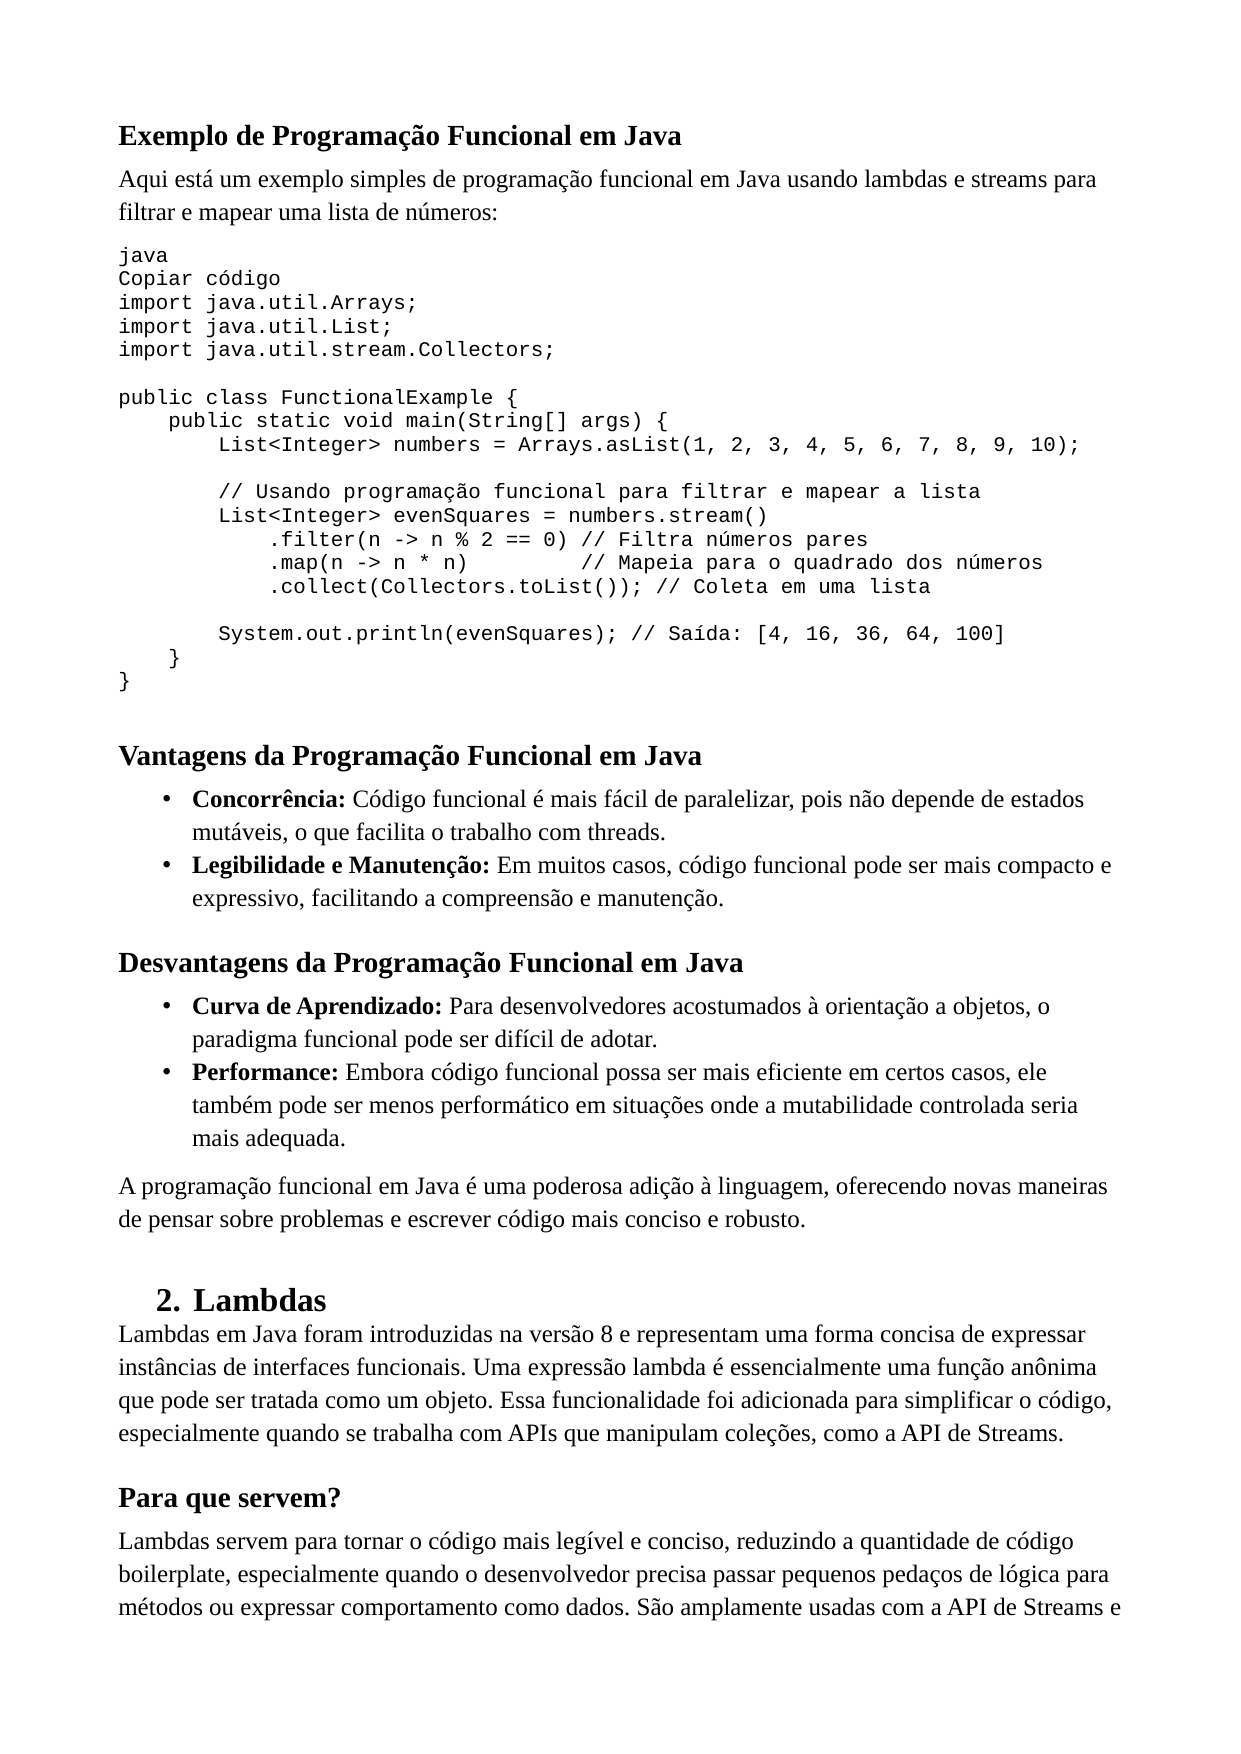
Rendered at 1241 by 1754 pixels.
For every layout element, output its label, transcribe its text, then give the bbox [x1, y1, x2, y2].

text System.out.println(evenSquares); // Saída: [4, 16, 36, 64, 100] [118, 623, 1122, 647]
text public static void main(String[] args) { [118, 410, 1122, 434]
text import java.util.List; [118, 316, 1122, 339]
subtitle Desvantagens da Programação Funcional em Java [118, 945, 1122, 979]
text Lambdas servem para tornar o código mais legível e conciso, reduzindo a quantidade de código boilerplate, especialmente quando o desenvolvedor precisa passar pequenos pedaços de lógica para métodos ou expressar comportamento como dados. São amplamente usadas com a API de Streams e [118, 1526, 1122, 1621]
list Legibilidade e Manutenção: Em muitos casos, código funcional pode ser mais compacto e expressivo, facilitando a compreensão e manutenção. [162, 850, 1122, 912]
text import java.util.stream.Collectors; [118, 339, 1122, 363]
list Curva de Aprendizado: Para desenvolvedores acostumados à orientação a objetos, o paradigma funcional pode ser difícil de adotar. [162, 991, 1122, 1053]
list Lambdas [156, 1281, 1122, 1319]
text Lambdas em Java foram introduzidas na versão 8 e representam uma forma concisa de expressar instâncias de interfaces funcionais. Uma expressão lambda é essencialmente uma função anônima que pode ser tratada como um objeto. Essa funcionalidade foi adicionada para simplificar o código, especialmente quando se trabalha com APIs que manipulam coleções, como a API de Streams. [118, 1319, 1122, 1447]
subtitle Para que servem? [118, 1480, 1122, 1514]
text List<Integer> evenSquares = numbers.stream() [118, 505, 1122, 528]
text Copiar código [118, 268, 1122, 292]
text java [118, 245, 1122, 268]
text import java.util.Arrays; [118, 292, 1122, 316]
list Performance: Embora código funcional possa ser mais eficiente em certos casos, ele também pode ser menos performático em situações onde a mutabilidade controlada seria mais adequada. [162, 1057, 1122, 1152]
text A programação funcional em Java é uma poderosa adição à linguagem, oferecendo novas maneiras de pensar sobre problemas e escrever código mais conciso e robusto. [118, 1171, 1122, 1233]
text Aqui está um exemplo simples de programação funcional em Java usando lambdas e streams para filtrar e mapear uma lista de números: [118, 164, 1122, 226]
text } [118, 647, 1122, 670]
subtitle Vantagens da Programação Funcional em Java [118, 738, 1122, 772]
text public class FunctionalExample { [118, 387, 1122, 410]
text .map(n -> n * n) // Mapeia para o quadrado dos números [118, 552, 1122, 576]
text // Usando programação funcional para filtrar e mapear a lista [118, 481, 1122, 505]
subtitle Exemplo de Programação Funcional em Java [118, 118, 1122, 152]
text .collect(Collectors.toList()); // Coleta em uma lista [118, 576, 1122, 599]
list Concorrência: Código funcional é mais fácil de paralelizar, pois não depende de estados mutáveis, o que facilita o trabalho com threads. [162, 784, 1122, 846]
text } [118, 670, 1122, 694]
text List<Integer> numbers = Arrays.asList(1, 2, 3, 4, 5, 6, 7, 8, 9, 10); [118, 434, 1122, 458]
text .filter(n -> n % 2 == 0) // Filtra números pares [118, 528, 1122, 552]
